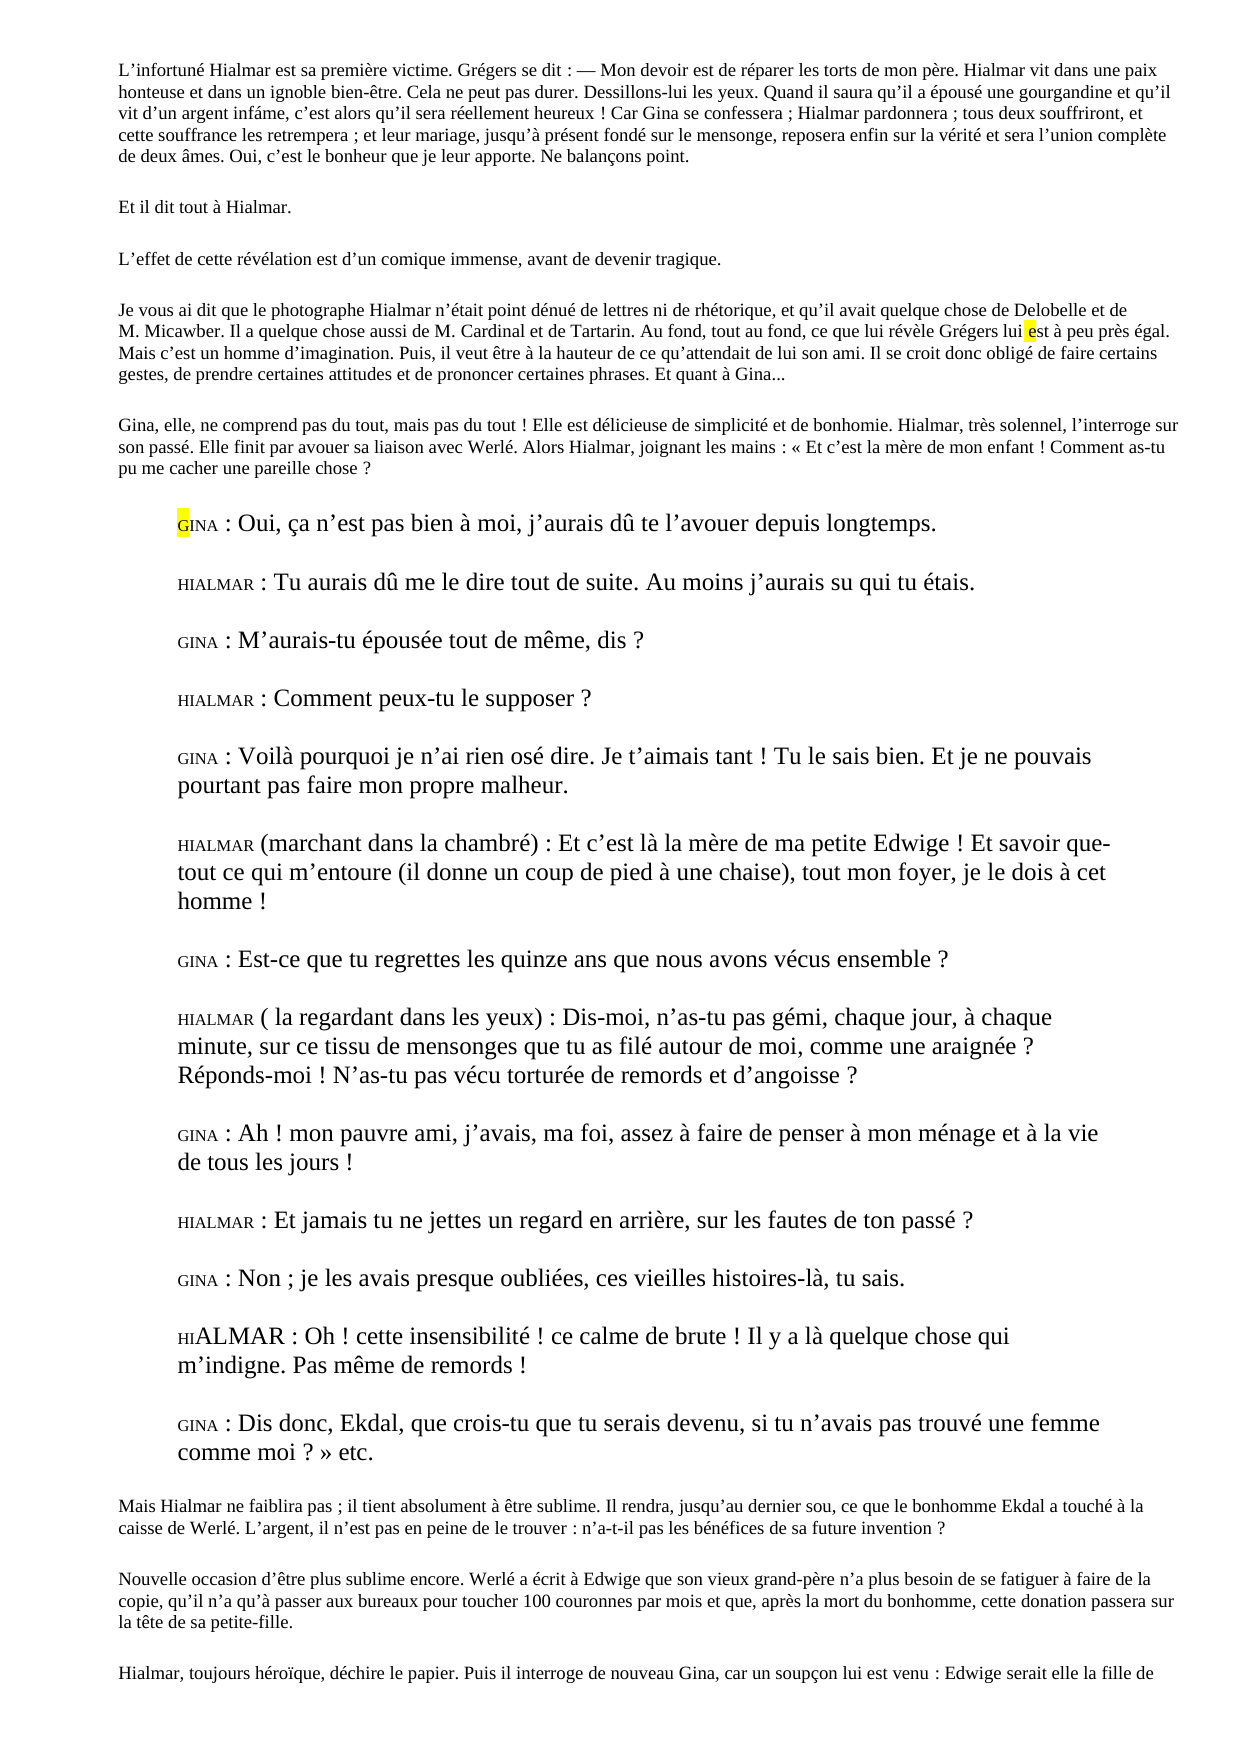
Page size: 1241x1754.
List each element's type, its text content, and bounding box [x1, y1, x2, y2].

text L’effet de cette révélation est d’un comique immense, avant de devenir tragique. [118, 247, 1181, 269]
text L’infortuné Hialmar est sa première victime. Grégers se dit : — Mon devoir est de réparer les torts de mon père. Hialmar vit dans une paix honteuse et dans un ignoble bien-être. Cela ne peut pas durer. Dessillons-lui les yeux. Quand il saura qu’il a épousé une gourgandine et qu’il vit d’un argent infáme, c’est alors qu’il sera réellement heureux ! Car Gina se confessera ; Hialmar pardonnera ; tous deux souffriront, et cette souffrance les retrempera ; et leur mariage, jusqu’à présent fondé sur le mensonge, reposera enfin sur la vérité et sera l’union complète de deux âmes. Oui, c’est le bonheur que je leur apporte. Ne balançons point. [118, 59, 1181, 167]
text gina : Non ; je les avais presque oubliées, ces vieilles histoires-là, tu sais. [177, 1263, 1122, 1292]
text hialmar ( la regardant dans les yeux) : Dis-moi, n’as-tu pas gémi, chaque jour, à chaque minute, sur ce tissu de mensonges que tu as filé autour de moi, comme une araignée ? Réponds-moi ! N’as-tu pas vécu torturée de remords et d’angoisse ? [177, 1002, 1122, 1088]
text gina : Voilà pourquoi je n’ai rien osé dire. Je t’aimais tant ! Tu le sais bien. Et je ne pouvais pourtant pas faire mon propre malheur. [177, 741, 1122, 799]
text Hialmar, toujours héroïque, déchire le papier. Puis il interroge de nouveau Gina, car un soupçon lui est venu : Edwige serait elle la fille de [118, 1662, 1181, 1684]
text gina : Est-ce que tu regrettes les quinze ans que nous avons vécus ensemble ? [177, 944, 1122, 973]
text gina : Dis donc, Ekdal, que crois-tu que tu serais devenu, si tu n’avais pas trouvé une femme comme moi ? » etc. [177, 1408, 1122, 1466]
text Et il dit tout à Hialmar. [118, 196, 1181, 218]
text gina : M’aurais-tu épousée tout de même, dis ? [177, 625, 1122, 653]
text Je vous ai dit que le photographe Hialmar n’était point dénué de lettres ni de rhétorique, et qu’il avait quelque chose de Delobelle et de M. Micawber. Il a quelque chose aussi de M. Cardinal et de Tartarin. Au fond, tout au fond, ce que lui révèle Grégers lui est à peu près égal. Mais c’est un homme d’imagination. Puis, il veut être à la hauteur de ce qu’attendait de lui son ami. Il se croit donc obligé de faire certains gestes, de prendre certaines attitudes et de prononcer certaines phrases. Et quant à Gina... [118, 298, 1181, 385]
text Mais Hialmar ne faiblira pas ; il tient absolument à être sublime. Il rendra, jusqu’au dernier sou, ce que le bonhomme Ekdal a touché à la caisse de Werlé. L’argent, il n’est pas en peine de le trouver : n’a-t-il pas les bénéfices de sa future invention ? [118, 1495, 1181, 1538]
text hialmar : Comment peux-tu le supposer ? [177, 683, 1122, 712]
text Gina, elle, ne comprend pas du tout, mais pas du tout ! Elle est délicieuse de simplicité et de bonhomie. Hialmar, très solennel, l’interroge sur son passé. Elle finit par avouer sa liaison avec Werlé. Alors Hialmar, joignant les mains : « Et c’est la mère de mon enfant ! Comment as-tu pu me cacher une pareille chose ? [118, 414, 1181, 479]
text gina : Oui, ça n’est pas bien à moi, j’aurais dû te l’avouer depuis longtemps. [177, 508, 1122, 537]
text Nouvelle occasion d’être plus sublime encore. Werlé a écrit à Edwige que son vieux grand-père n’a plus besoin de se fatiguer à faire de la copie, qu’il n’a qu’à passer aux bureaux pour toucher 100 couronnes par mois et que, après la mort du bonhomme, cette donation passera sur la tête de sa petite-fille. [118, 1568, 1181, 1633]
text hialmar : Tu aurais dû me le dire tout de suite. Au moins j’aurais su qui tu étais. [177, 567, 1122, 595]
text hialmar (marchant dans la chambré) : Et c’est là la mère de ma petite Edwige ! Et savoir que-tout ce qui m’entoure (il donne un coup de pied à une chaise), tout mon foyer, je le dois à cet homme ! [177, 828, 1122, 914]
text hiALMAR : Oh ! cette insensibilité ! ce calme de brute ! Il y a là quelque chose qui m’indigne. Pas même de remords ! [177, 1321, 1122, 1379]
text gina : Ah ! mon pauvre ami, j’avais, ma foi, assez à faire de penser à mon ménage et à la vie de tous les jours ! [177, 1118, 1122, 1175]
text hialmar : Et jamais tu ne jettes un regard en arrière, sur les fautes de ton passé ? [177, 1205, 1122, 1234]
